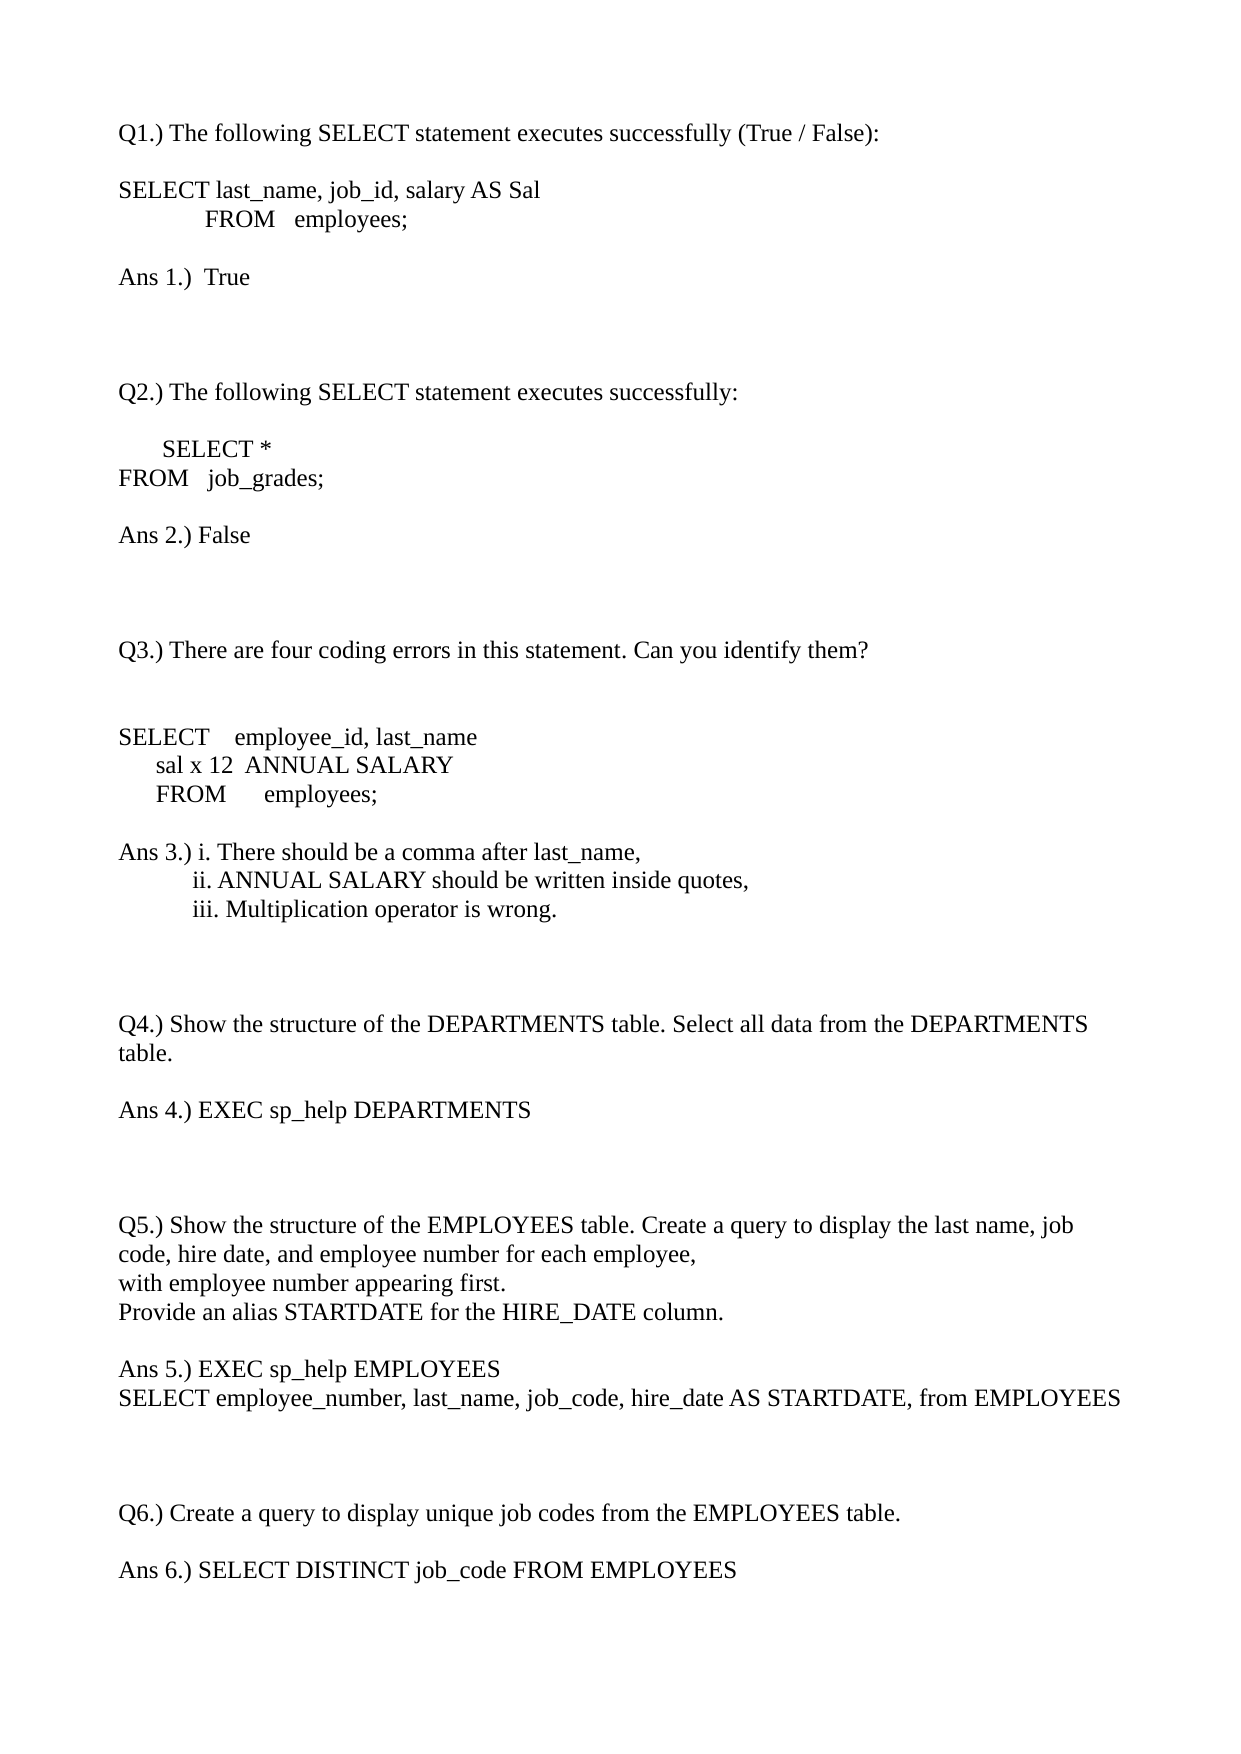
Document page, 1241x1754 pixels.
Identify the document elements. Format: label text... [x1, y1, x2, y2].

text ii. ANNUAL SALARY should be written inside quotes, [118, 866, 1122, 894]
text iii. Multiplication operator is wrong. [118, 894, 1122, 923]
text FROM employees; [118, 779, 1122, 808]
text Q4.) Show the structure of the DEPARTMENTS table. Select all data from the DEPARTMENTS table. [118, 1009, 1122, 1067]
text SELECT employee_number, last_name, job_code, hire_date AS STARTDATE, from EMPLOYEES [118, 1383, 1122, 1412]
text SELECT last_name, job_id, salary AS Sal [118, 176, 1122, 204]
text SELECT employee_id, last_name [118, 722, 1122, 751]
text Q5.) Show the structure of the EMPLOYEES table. Create a query to display the last name, job code, hire date, and employee number for each employee, [118, 1211, 1122, 1268]
text Q6.) Create a query to display unique job codes from the EMPLOYEES table. [118, 1498, 1122, 1527]
text FROM job_grades; [118, 463, 1122, 492]
text Q1.) The following SELECT statement executes successfully (True / False): [118, 118, 1122, 147]
text with employee number appearing first. [118, 1268, 1122, 1297]
text Ans 3.) i. There should be a comma after last_name, [118, 837, 1122, 866]
text Ans 6.) SELECT DISTINCT job_code FROM EMPLOYEES [118, 1556, 1122, 1584]
text Q2.) The following SELECT statement executes successfully: [118, 377, 1122, 406]
text SELECT * [118, 434, 1122, 463]
text sal x 12 ANNUAL SALARY [118, 751, 1122, 779]
text Ans 4.) EXEC sp_help DEPARTMENTS [118, 1096, 1122, 1124]
text FROM employees; [118, 204, 1122, 233]
text Ans 5.) EXEC sp_help EMPLOYEES [118, 1354, 1122, 1383]
text Q3.) There are four coding errors in this statement. Can you identify them? [118, 636, 1122, 664]
text Ans 2.) False [118, 521, 1122, 549]
text Provide an alias STARTDATE for the HIRE_DATE column. [118, 1297, 1122, 1326]
text Ans 1.) True [118, 262, 1122, 291]
